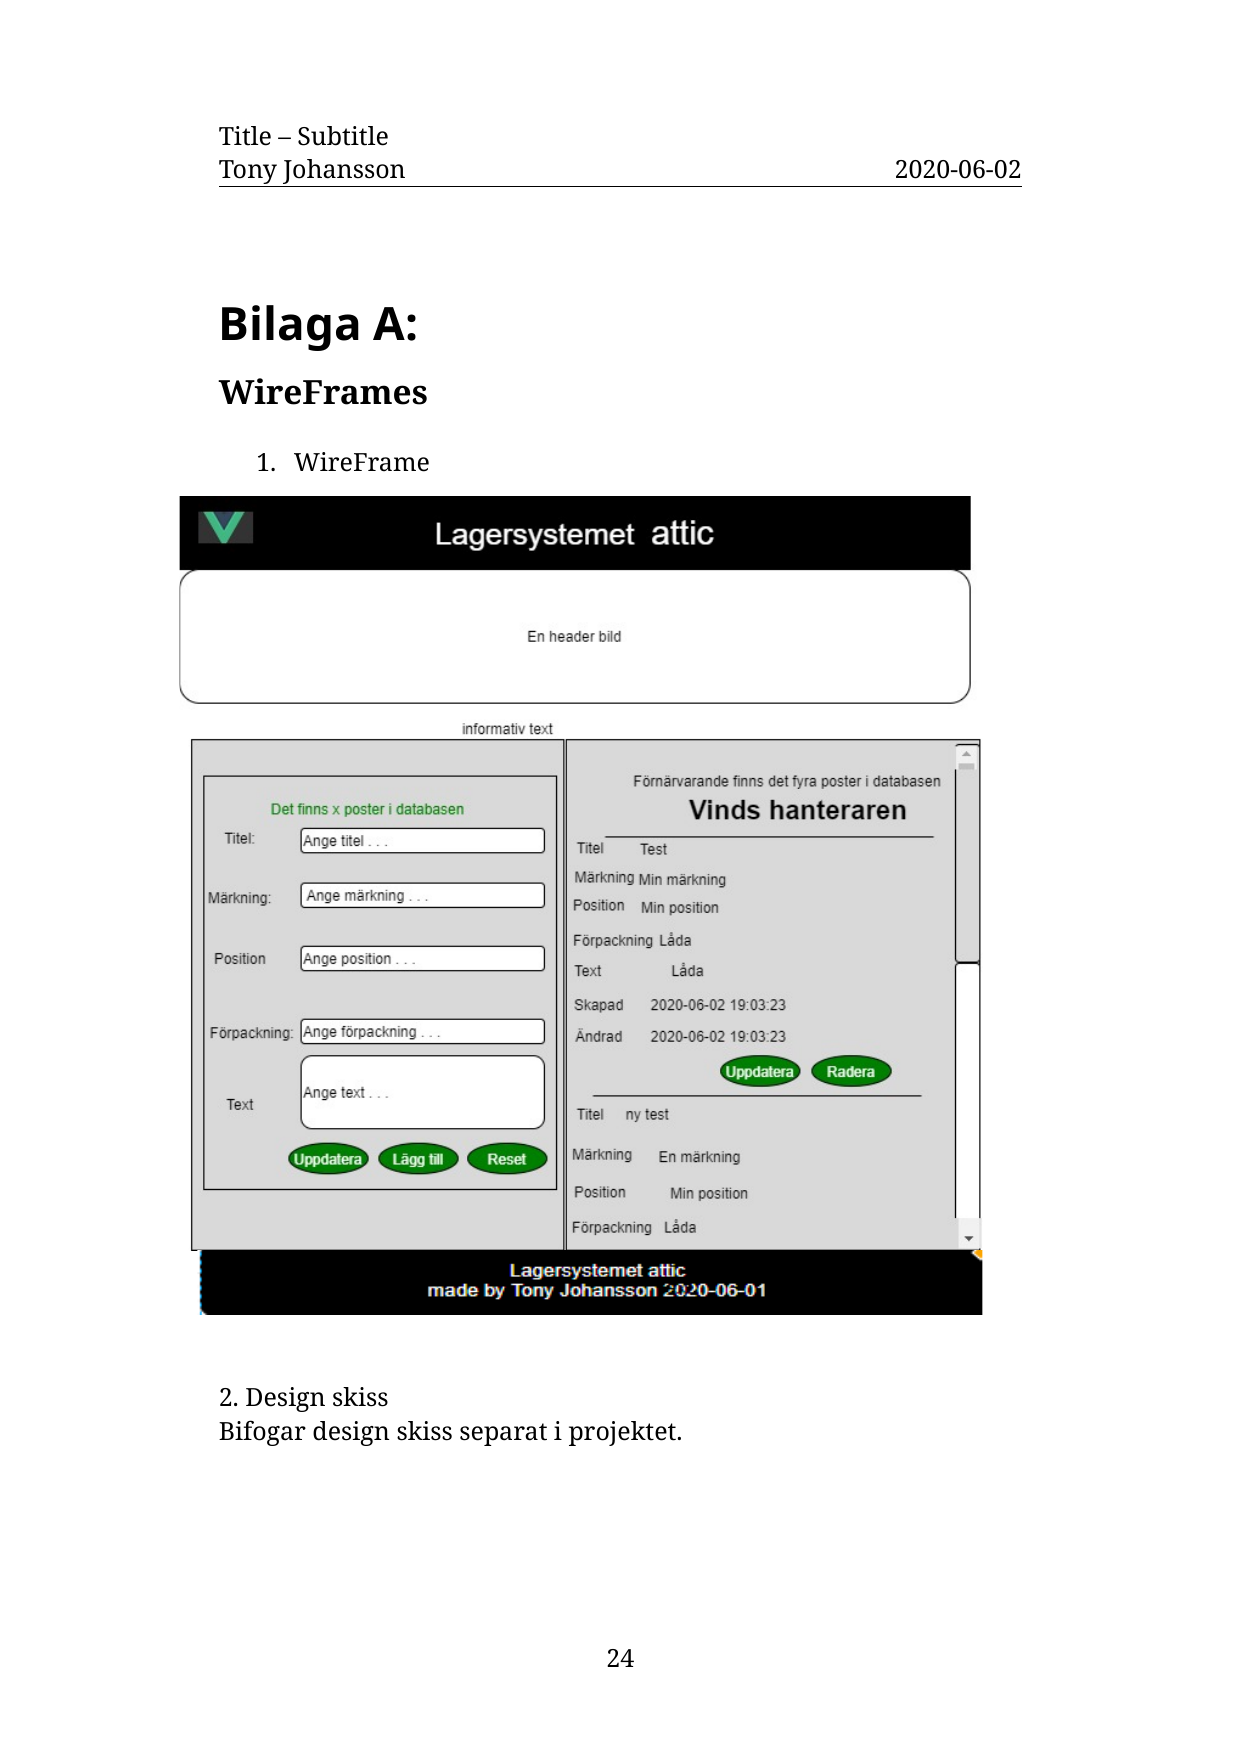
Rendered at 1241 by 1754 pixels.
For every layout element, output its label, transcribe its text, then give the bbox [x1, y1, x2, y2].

picture [179, 496, 983, 1315]
text WireFrames [218, 369, 1022, 414]
subtitle Bilaga A: [218, 291, 1022, 353]
text 2. Design skiss Bifogar design skiss separat i projektet. [218, 1379, 1022, 1447]
list WireFrame [256, 445, 1022, 479]
